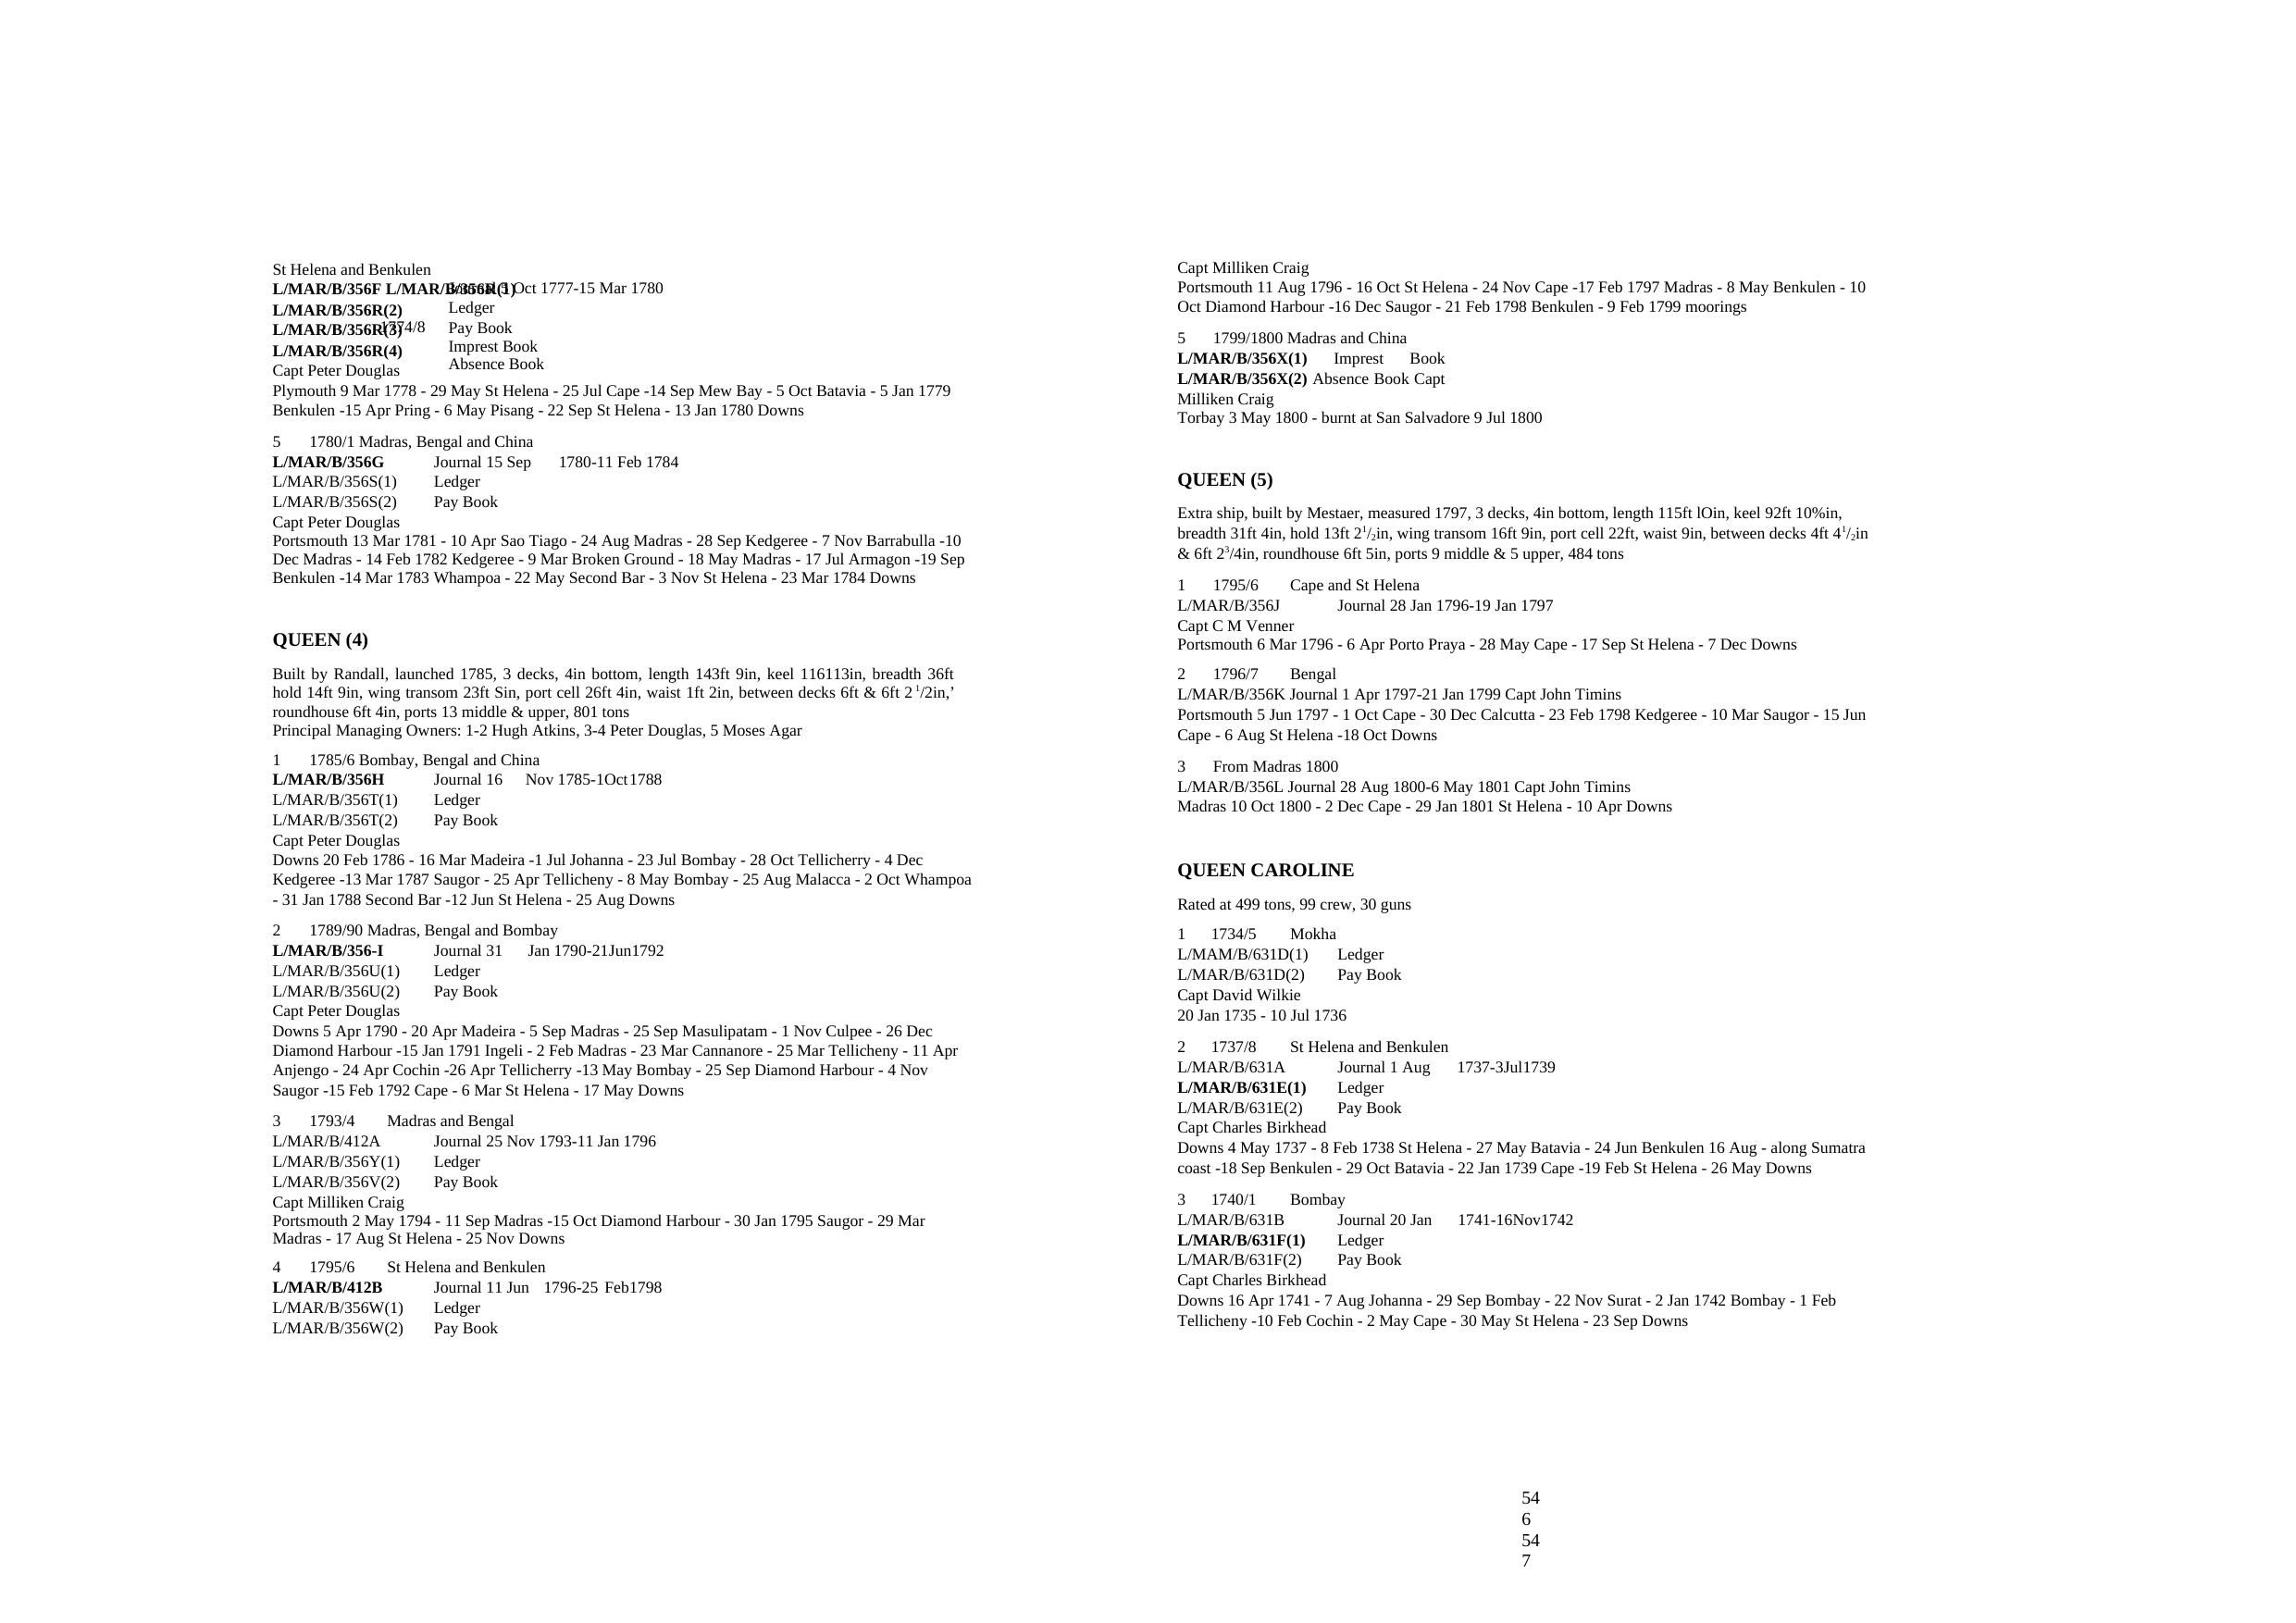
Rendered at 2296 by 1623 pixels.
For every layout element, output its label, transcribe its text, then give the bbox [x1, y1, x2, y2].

text L/MAR/B/356R(4) [272, 340, 976, 360]
text L/MAR/B/356U(1) Ledger [272, 960, 976, 981]
text Capt David Wilkie [1177, 985, 1880, 1005]
list 1799/1800 Madras and China [1177, 328, 1880, 348]
text Capt Charles Birkhead [1177, 1117, 1880, 1137]
text QUEEN (5) [1177, 469, 1880, 490]
list 1789/90 Madras, Bengal and Bombay [272, 920, 976, 940]
text L/MAR/B/356H Journal 16 Nov 1785-1 Oct 1788 [272, 770, 976, 789]
list From Madras 1800 [1177, 756, 1880, 776]
text L/MAR/B/356G Journal 15 Sep 1780-11 Feb 1784 [272, 452, 976, 471]
list 1793/4 Madras and Bengal [272, 1110, 976, 1131]
text Downs 5 Apr 1790 - 20 Apr Madeira - 5 Sep Madras - 25 Sep Masulipatam - 1 Nov Culpee - 26 Dec Diamond Harbour -15 Jan 1791 Ingeli - 2 Feb Madras - 23 Mar Cannanore - 25 Mar Tellicheny - 11 Apr Anjengo - 24 Apr Cochin -26 Apr Tellicherry -13 May Bombay - 25 Sep Diamond Harbour - 4 Nov Saugor -15 Feb 1792 Cape - 6 Mar St Helena - 17 May Downs [272, 1021, 976, 1099]
text Capt C M Venner [1177, 615, 1880, 636]
list 1734/5 Mokha [1177, 923, 1880, 944]
text L/MAR/B/356T(2) Pay Book [272, 810, 976, 830]
list 1737/8 St Helena and Benkulen [1177, 1036, 1880, 1057]
text L/MAR/B/631E(1) Ledger [1177, 1077, 1880, 1097]
text L/MAR/B/631B Journal 20 Jan 1741-16 Nov 1742 [1177, 1209, 1880, 1230]
text Capt Peter Douglas [272, 830, 976, 850]
list 1795/6 St Helena and Benkulen [272, 1257, 976, 1277]
text L/MAR/B/631A Journal 1 Aug 1737-3 Jul 1739 [1177, 1057, 1880, 1077]
text L/MAR/B/356X(1) Imprest Book L/MAR/B/356X(2) Absence Book Capt Milliken Craig [1177, 348, 1446, 409]
text L/MAR/B/356S(2) Pay Book [272, 491, 976, 512]
text Torbay 3 May 1800 - burnt at San Salvadore 9 Jul 1800 [1177, 409, 1880, 427]
text L/MAR/B/631E(2) Pay Book [1177, 1097, 1880, 1117]
text L/MAR/B/356V(2) Pay Book [272, 1171, 976, 1192]
text L/MAR/B/356R(2) [272, 299, 976, 319]
text Built by Randall, launched 1785, 3 decks, 4in bottom, length 143ft 9in, keel 116113in, breadth 36ft hold 14ft 9in, wing transom 23ft Sin, port cell 26ft 4in, waist 1ft 2in, between decks 6ft & 6ft 21/2in,’ roundhouse 6ft 4in, ports 13 middle & upper, 801 tons [272, 664, 955, 721]
text L/MAR/B/356Y(1) Ledger [272, 1151, 976, 1171]
text L/MAM/B/631D(1) Ledger [1177, 944, 1880, 964]
text L/MAR/B/356S(1) Ledger [272, 471, 976, 491]
list 1795/6 Cape and St Helena [1177, 575, 1880, 595]
text Portsmouth 5 Jun 1797 - 1 Oct Cape - 30 Dec Calcutta - 23 Feb 1798 Kedgeree - 10 Mar Saugor - 15 Jun Cape - 6 Aug St Helena -18 Oct Downs [1177, 704, 1880, 744]
text Capt Charles Birkhead [1177, 1270, 1880, 1290]
text Downs 20 Feb 1786 - 16 Mar Madeira -1 Jul Johanna - 23 Jul Bombay - 28 Oct Tellicherry - 4 Dec Kedgeree -13 Mar 1787 Saugor - 25 Apr Tellicheny - 8 May Bombay - 25 Aug Malacca - 2 Oct Whampoa - 31 Jan 1788 Second Bar -12 Jun St Helena - 25 Aug Downs [272, 850, 976, 909]
text Rated at 499 tons, 99 crew, 30 guns [1177, 895, 1880, 913]
text L/MAR/B/356U(2) Pay Book [272, 981, 976, 1001]
text L/MAR/B/356W(2) Pay Book [272, 1318, 976, 1337]
text Capt Milliken Craig [1177, 258, 1880, 277]
list 1740/1 Bombay [1177, 1189, 1880, 1209]
text L/MAR/B/412B Journal 11 Jun 1796-25 Feb 1798 [272, 1277, 976, 1297]
text Capt Peter Douglas [272, 360, 976, 380]
text Capt Milliken Craig [272, 1192, 976, 1212]
text Plymouth 9 Mar 1778 - 29 May St Helena - 25 Jul Cape -14 Sep Mew Bay - 5 Oct Batavia - 5 Jan 1779 Benkulen -15 Apr Pring - 6 May Pisang - 22 Sep St Helena - 13 Jan 1780 Downs [272, 380, 976, 420]
text Portsmouth 6 Mar 1796 - 6 Apr Porto Praya - 28 May Cape - 17 Sep St Helena - 7 Dec Downs [1177, 636, 1880, 654]
text Downs 4 May 1737 - 8 Feb 1738 St Helena - 27 May Batavia - 24 Jun Benkulen 16 Aug - along Sumatra coast -18 Sep Benkulen - 29 Oct Batavia - 22 Jan 1739 Cape -19 Feb St Helena - 26 May Downs [1177, 1137, 1880, 1178]
text L/MAR/B/631F(2) Pay Book [1177, 1250, 1880, 1270]
text L/MAR/B/356T(1) Ledger [272, 789, 976, 810]
text Portsmouth 2 May 1794 - 11 Sep Madras -15 Oct Diamond Harbour - 30 Jan 1795 Saugor - 29 Mar Madras - 17 Aug St Helena - 25 Nov Downs [272, 1212, 976, 1247]
text L/MAR/B/356L Journal 28 Aug 1800-6 May 1801 Capt John Timins [1177, 776, 1880, 796]
text QUEEN (4) [272, 629, 976, 650]
text L/MAR/B/356R(3) [272, 319, 976, 340]
text St Helena and Benkulen [272, 261, 976, 279]
text L/MAR/B/356-I Journal 31 Jan 1790-21 Jun 1792 [272, 940, 976, 960]
text 20 Jan 1735 - 10 Jul 1736 [1177, 1005, 1880, 1025]
text QUEEN CAROLINE [1177, 860, 1880, 881]
list 1796/7 Bengal [1177, 663, 1880, 684]
text Madras 10 Oct 1800 - 2 Dec Cape - 29 Jan 1801 St Helena - 10 Apr Downs [1177, 796, 1880, 816]
text L/MAR/B/356F L/MAR/B/356R(1) [272, 279, 976, 299]
list 1785/6 Bombay, Bengal and China [272, 750, 976, 770]
text Portsmouth 13 Mar 1781 - 10 Apr Sao Tiago - 24 Aug Madras - 28 Sep Kedgeree - 7 Nov Barrabulla -10 Dec Madras - 14 Feb 1782 Kedgeree - 9 Mar Broken Ground - 18 May Madras - 17 Jul Armagon -19 Sep Benkulen -14 Mar 1783 Whampoa - 22 May Second Bar - 3 Nov St Helena - 23 Mar 1784 Downs [272, 532, 976, 588]
text Extra ship, built by Mestaer, measured 1797, 3 decks, 4in bottom, length 115ft lOin, keel 92ft 10%in, breadth 31ft 4in, hold 13ft 21/2in, wing transom 16ft 9in, port cell 22ft, waist 9in, between decks 4ft 41/2in & 6ft 23/4in, roundhouse 6ft 5in, ports 9 middle & 5 upper, 484 tons [1177, 502, 1880, 564]
text L/MAR/B/356K Journal 1 Apr 1797-21 Jan 1799 Capt John Timins [1177, 684, 1880, 704]
text Capt Peter Douglas [272, 512, 976, 532]
text 5 1780/1 Madras, Bengal and China [272, 431, 976, 452]
text L/MAR/B/356W(1) Ledger [272, 1297, 976, 1318]
text L/MAR/B/412A Journal 25 Nov 1793-11 Jan 1796 [272, 1131, 976, 1151]
text L/MAR/B/356J Journal 28 Jan 1796-19 Jan 1797 [1177, 595, 1880, 615]
text L/MAR/B/631F(1) Ledger [1177, 1230, 1880, 1250]
text Portsmouth 11 Aug 1796 - 16 Oct St Helena - 24 Nov Cape -17 Feb 1797 Madras - 8 May Benkulen - 10 Oct Diamond Harbour -16 Dec Saugor - 21 Feb 1798 Benkulen - 9 Feb 1799 moorings [1177, 277, 1880, 316]
text L/MAR/B/631D(2) Pay Book [1177, 964, 1880, 985]
text Capt Peter Douglas [272, 1001, 976, 1021]
text Principal Managing Owners: 1-2 Hugh Atkins, 3-4 Peter Douglas, 5 Moses Agar [272, 721, 976, 739]
text Downs 16 Apr 1741 - 7 Aug Johanna - 29 Sep Bombay - 22 Nov Surat - 2 Jan 1742 Bombay - 1 Feb Tellicheny -10 Feb Cochin - 2 May Cape - 30 May St Helena - 23 Sep Downs [1177, 1290, 1880, 1331]
